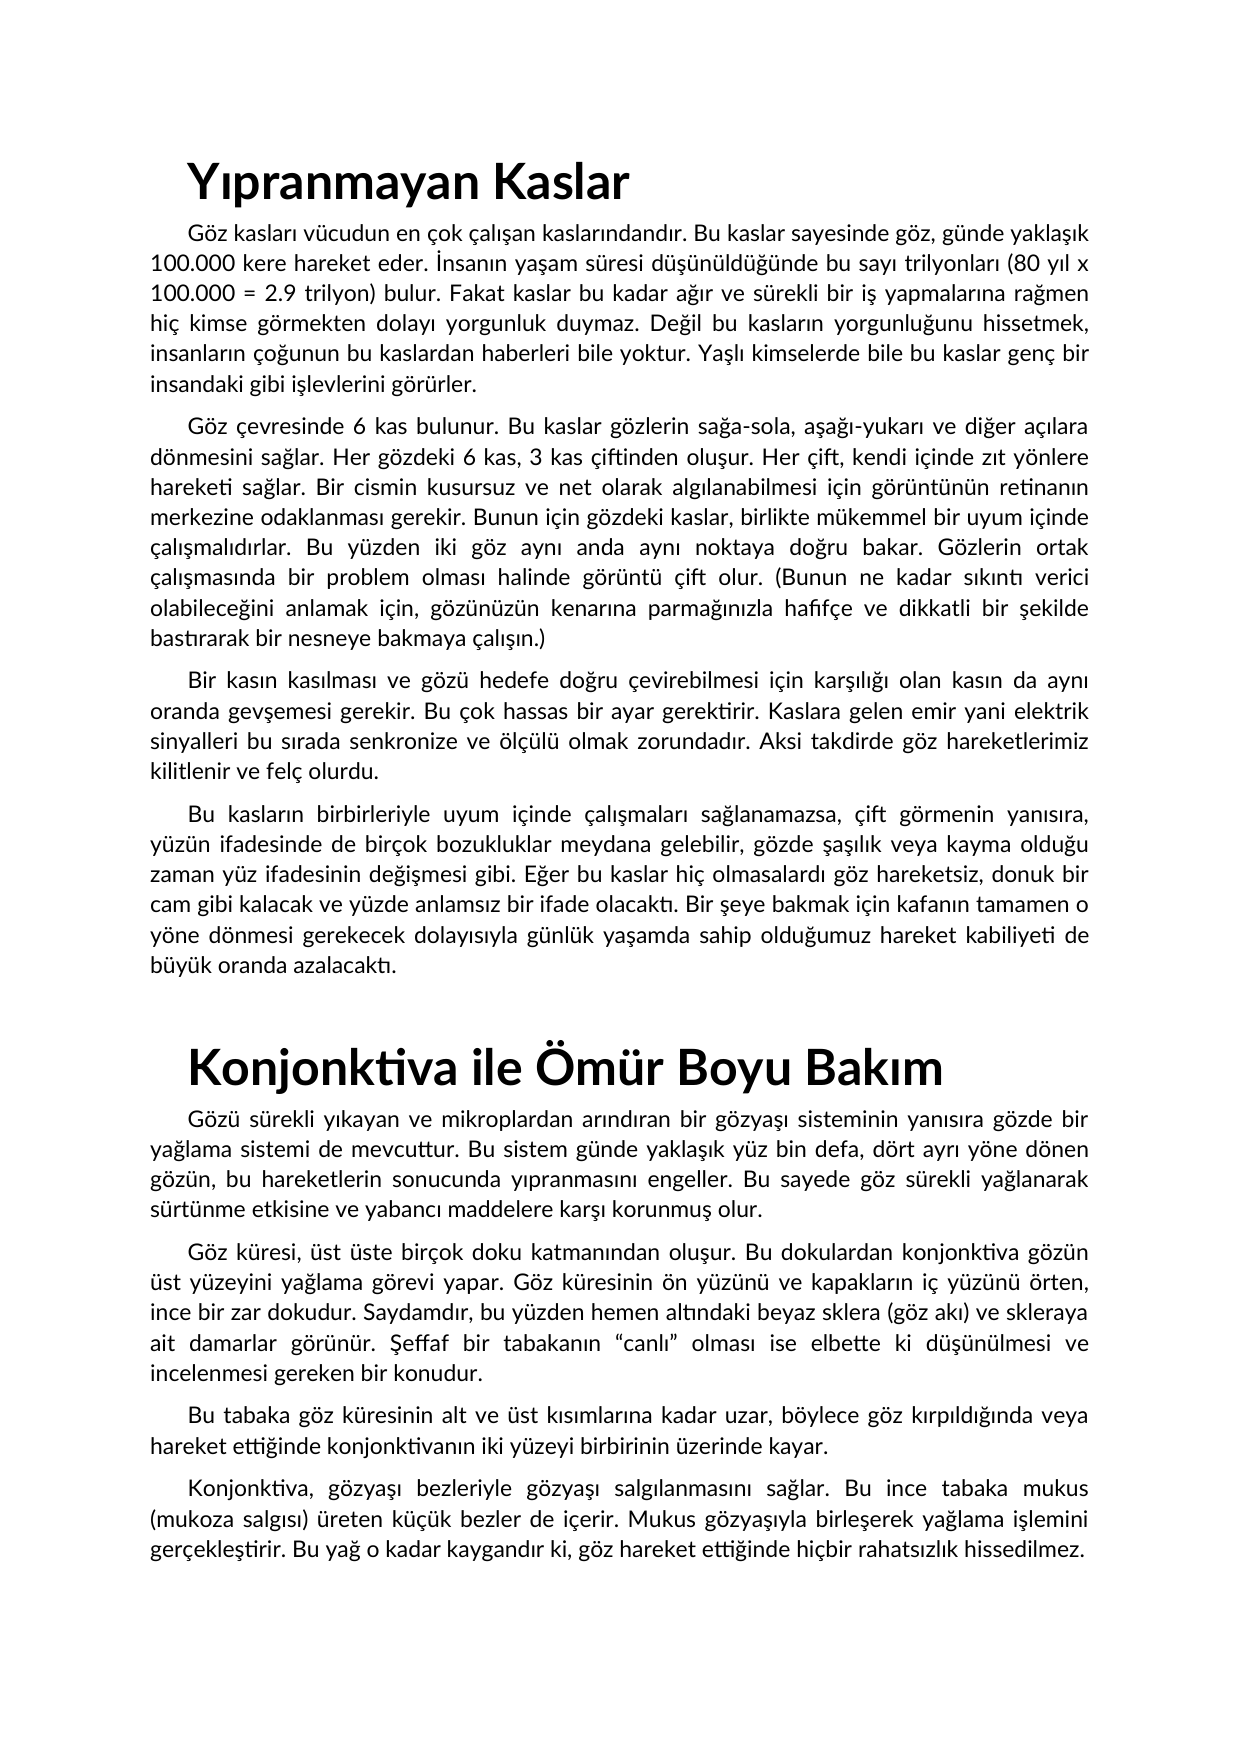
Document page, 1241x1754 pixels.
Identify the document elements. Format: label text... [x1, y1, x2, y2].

text Bir kasın kasılması ve gözü hedefe doğru çevirebilmesi için karşılığı olan kasın da aynı oranda gevşemesi gerekir. Bu çok hassas bir ayar gerektirir. Kaslara gelen emir yani elektrik sinyalleri bu sırada senkronize ve ölçülü olmak zorundadır. Aksi takdirde göz hareketlerimiz kilitlenir ve felç olurdu. [150, 666, 1090, 784]
text Göz çevresinde 6 kas bulunur. Bu kaslar gözlerin sağa-sola, aşağı-yukarı ve diğer açılara dönmesini sağlar. Her gözdeki 6 kas, 3 kas çiftinden oluşur. Her çift, kendi içinde zıt yönlere hareketi sağlar. Bir cismin kusursuz ve net olarak algılanabilmesi için görüntünün retinanın merkezine odaklanması gerekir. Bunun için gözdeki kaslar, birlikte mükemmel bir uyum içinde çalışmalıdırlar. Bu yüzden iki göz aynı anda aynı noktaya doğru bakar. Gözlerin ortak çalışmasında bir problem olması halinde görüntü çift olur. (Bunun ne kadar sıkıntı verici olabileceğini anlamak için, gözünüzün kenarına parmağınızla hafifçe ve dikkatli bir şekilde bastırarak bir nesneye bakmaya çalışın.) [150, 412, 1090, 651]
subtitle Yıpranmayan Kaslar [187, 150, 1090, 210]
text Konjonktiva, gözyaşı bezleriyle gözyaşı salgılanmasını sağlar. Bu ince tabaka mukus (mukoza salgısı) üreten küçük bezler de içerir. Mukus gözyaşıyla birleşerek yağlama işlemini gerçekleştirir. Bu yağ o kadar kaygandır ki, göz hareket ettiğinde hiçbir rahatsızlık hissedilmez. [150, 1474, 1090, 1562]
text Gözü sürekli yıkayan ve mikroplardan arındıran bir gözyaşı sisteminin yanısıra gözde bir yağlama sistemi de mevcuttur. Bu sistem günde yaklaşık yüz bin defa, dört ayrı yöne dönen gözün, bu hareketlerin sonucunda yıpranmasını engeller. Bu sayede göz sürekli yağlanarak sürtünme etkisine ve yabancı maddelere karşı korunmuş olur. [150, 1104, 1090, 1222]
subtitle Konjonktiva ile Ömür Boyu Bakım [187, 1036, 1090, 1096]
text Bu tabaka göz küresinin alt ve üst kısımlarına kadar uzar, böylece göz kırpıldığında veya hareket ettiğinde konjonktivanın iki yüzeyi birbirinin üzerinde kayar. [150, 1401, 1090, 1459]
text Göz küresi, üst üste birçok doku katmanından oluşur. Bu dokulardan konjonktiva gözün üst yüzeyini yağlama görevi yapar. Göz küresinin ön yüzünü ve kapakların iç yüzünü örten, ince bir zar dokudur. Saydamdır, bu yüzden hemen altındaki beyaz sklera (göz akı) ve skleraya ait damarlar görünür. Şeffaf bir tabakanın “canlı” olması ise elbette ki düşünülmesi ve incelenmesi gereken bir konudur. [150, 1238, 1090, 1386]
text Göz kasları vücudun en çok çalışan kaslarındandır. Bu kaslar sayesinde göz, günde yaklaşık 100.000 kere hareket eder. İnsanın yaşam süresi düşünüldüğünde bu sayı trilyonları (80 yıl x 100.000 = 2.9 trilyon) bulur. Fakat kaslar bu kadar ağır ve sürekli bir iş yapmalarına rağmen hiç kimse görmekten dolayı yorgunluk duymaz. Değil bu kasların yorgunluğunu hissetmek, insanların çoğunun bu kaslardan haberleri bile yoktur. Yaşlı kimselerde bile bu kaslar genç bir insandaki gibi işlevlerini görürler. [150, 218, 1090, 397]
text Bu kasların birbirleriyle uyum içinde çalışmaları sağlanamazsa, çift görmenin yanısıra, yüzün ifadesinde de birçok bozukluklar meydana gelebilir, gözde şaşılık veya kayma olduğu zaman yüz ifadesinin değişmesi gibi. Eğer bu kaslar hiç olmasalardı göz hareketsiz, donuk bir cam gibi kalacak ve yüzde anlamsız bir ifade olacaktı. Bir şeye bakmak için kafanın tamamen o yöne dönmesi gerekecek dolayısıyla günlük yaşamda sahip olduğumuz hareket kabiliyeti de büyük oranda azalacaktı. [150, 799, 1090, 978]
